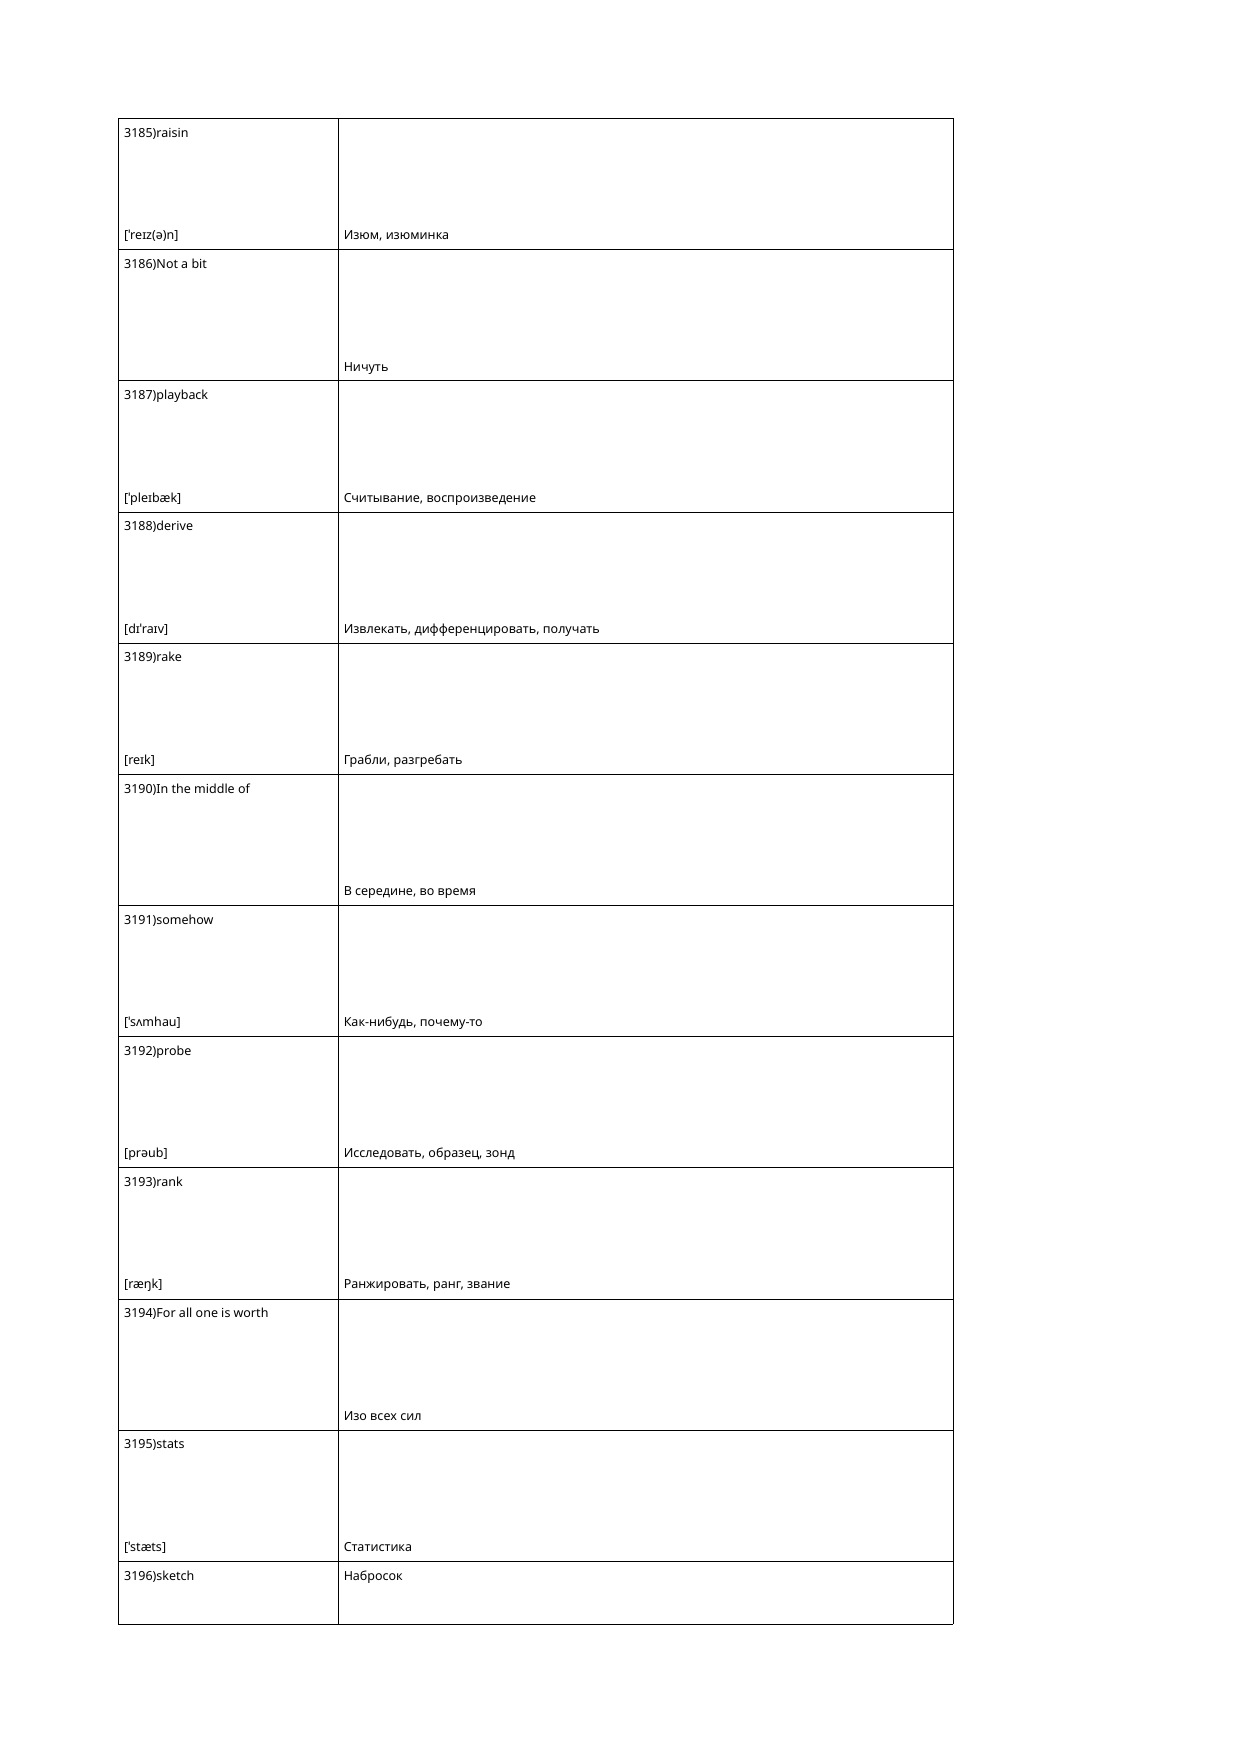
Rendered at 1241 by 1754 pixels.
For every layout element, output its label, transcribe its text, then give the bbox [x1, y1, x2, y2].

table_cell 3186)Not a bit [119, 250, 338, 380]
table_cell 3185)raisin [ˈreɪz(ə)n] [119, 119, 338, 249]
table_cell 3196)sketch [119, 1562, 338, 1623]
table_cell Грабли, разгребать [339, 644, 953, 774]
table_cell Считывание, воспроизведение [339, 381, 953, 512]
table_cell Изо всех сил [339, 1300, 953, 1429]
table_cell 3189)rake [reɪk] [119, 644, 338, 774]
table_cell Набросок [339, 1562, 953, 1623]
table_cell 3190)In the middle of [119, 775, 338, 905]
table_cell Извлекать, дифференцировать, получать [339, 513, 953, 643]
table_cell Статистика [339, 1431, 953, 1561]
table_cell 3193)rank [ræŋk] [119, 1168, 338, 1298]
table_cell 3195)stats [ˈstæts] [119, 1431, 338, 1561]
table_cell Как-нибудь, почему-то [339, 906, 953, 1036]
table_cell 3192)probe [prəub] [119, 1037, 338, 1167]
table_cell Исследовать, образец, зонд [339, 1037, 953, 1167]
table_cell Ничуть [339, 250, 953, 380]
table_cell Изюм, изюминка [339, 119, 953, 249]
table_cell 3191)somehow [ˈsʌmhau] [119, 906, 338, 1036]
table_cell 3188)derive [dɪˈraɪv] [119, 513, 338, 643]
table_cell 3194)For all one is worth [119, 1300, 338, 1429]
table_cell В середине, во время [339, 775, 953, 905]
table_cell Ранжировать, ранг, звание [339, 1168, 953, 1298]
table_cell 3187)playback [ˈpleɪbæk] [119, 381, 338, 512]
